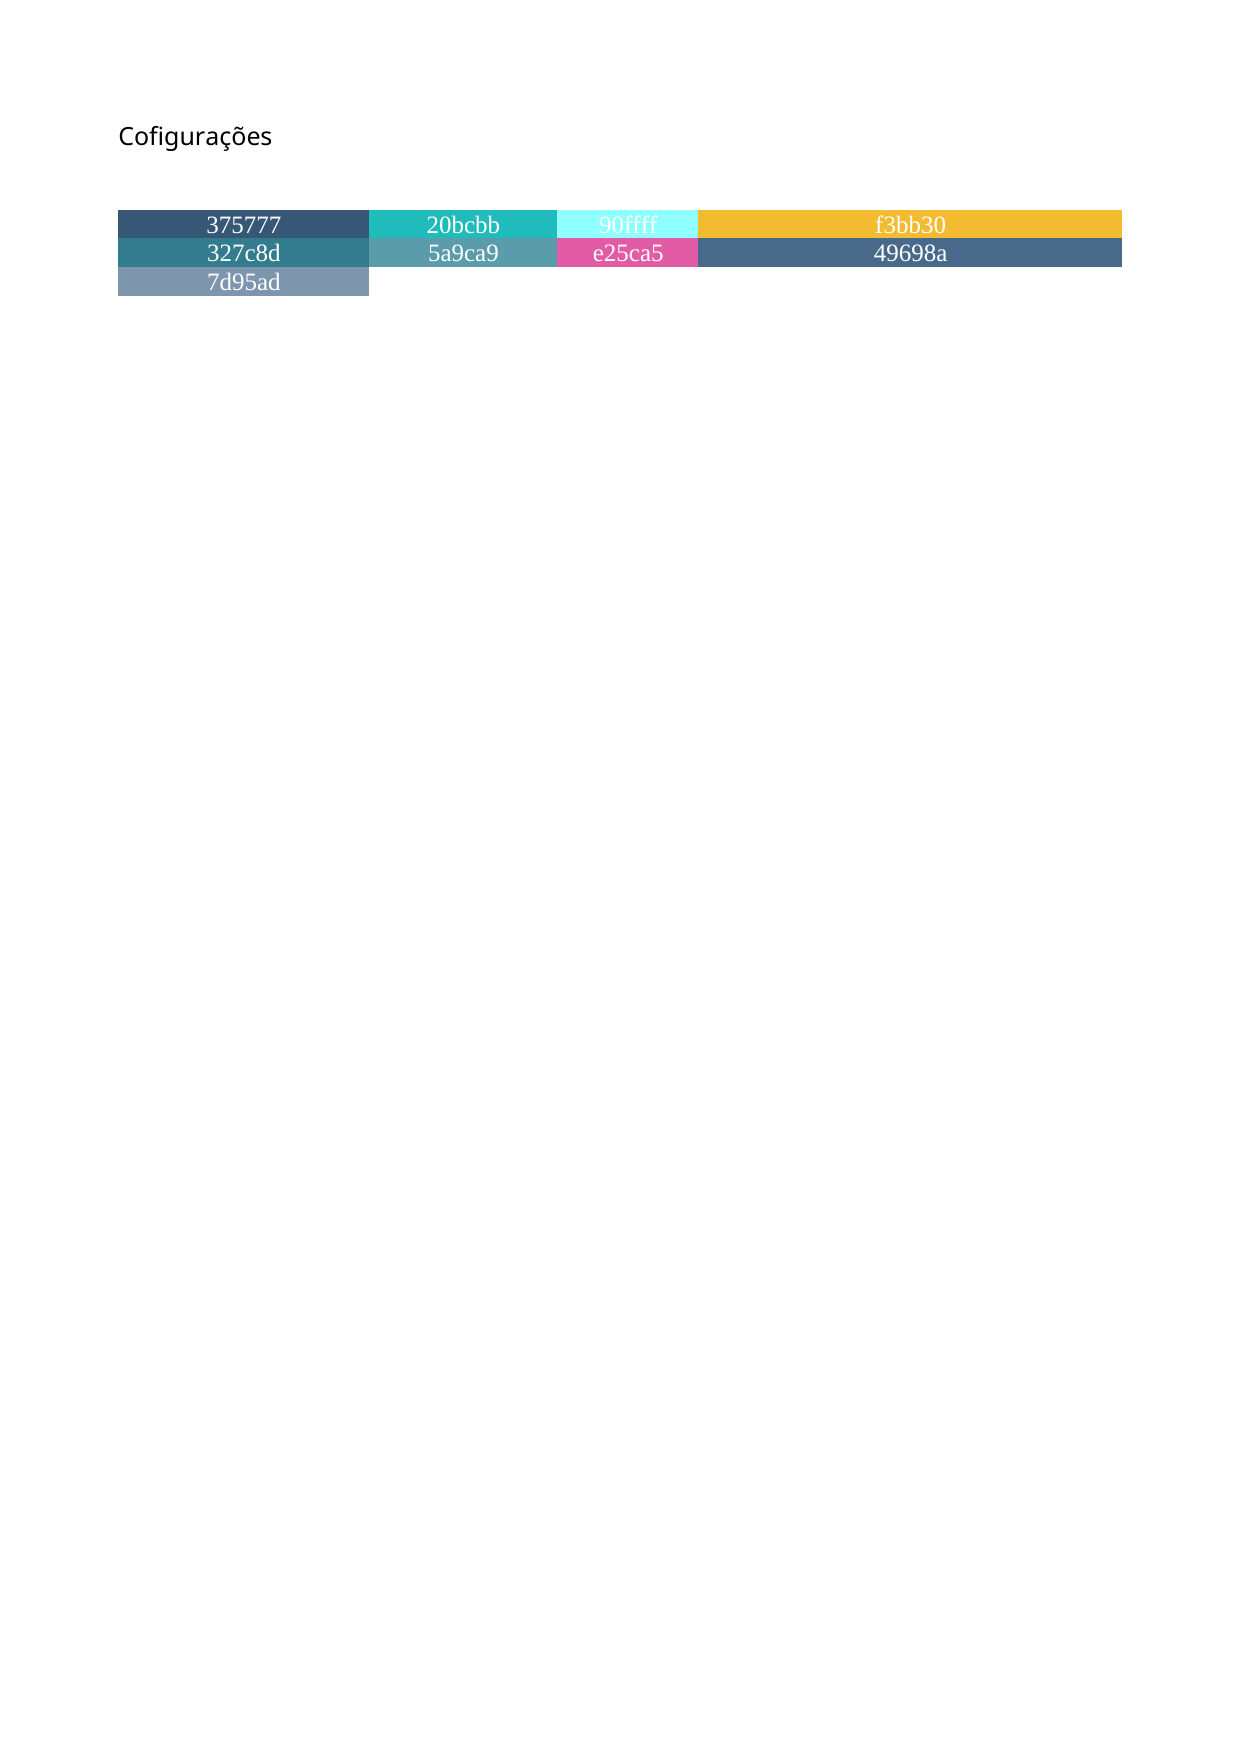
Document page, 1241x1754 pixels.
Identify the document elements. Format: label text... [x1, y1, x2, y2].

table_cell [558, 267, 698, 296]
text Cofigurações [118, 118, 1122, 152]
table_cell [369, 267, 557, 296]
table_cell [699, 267, 1122, 296]
